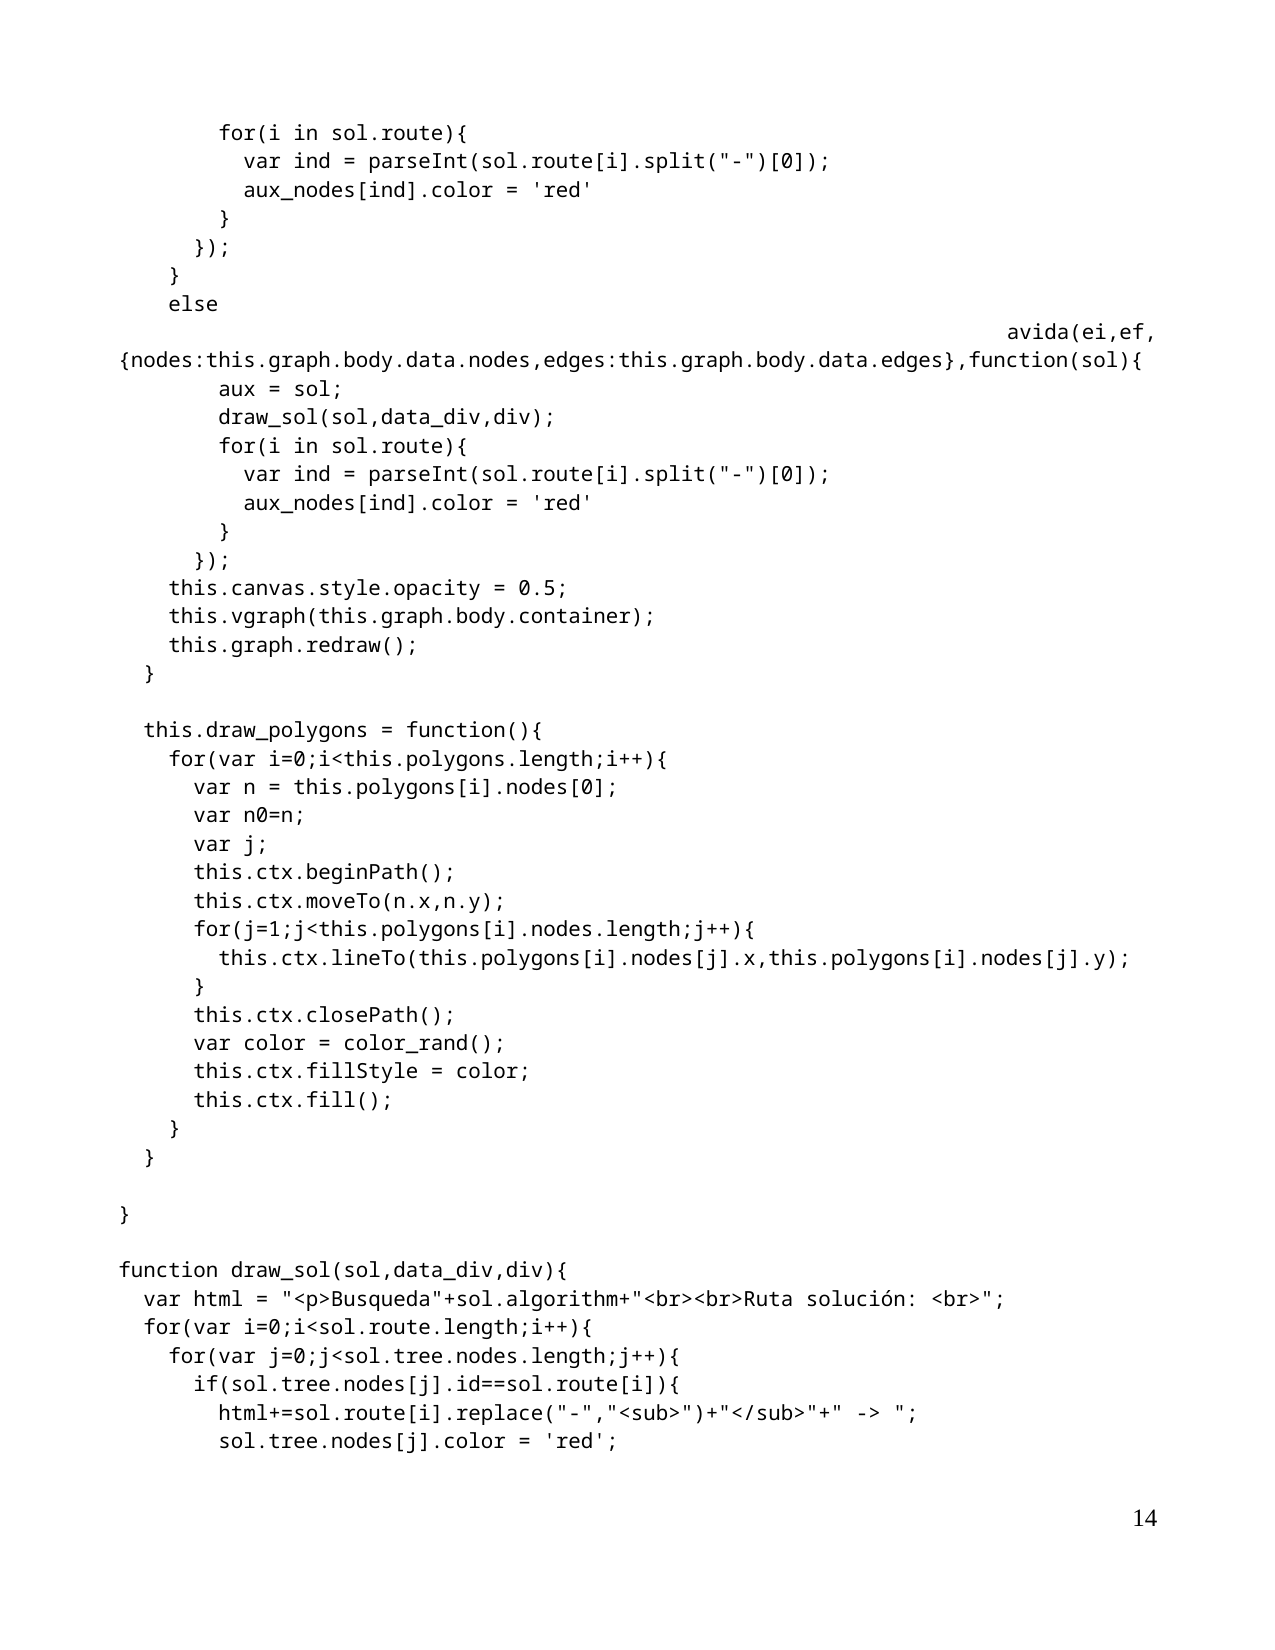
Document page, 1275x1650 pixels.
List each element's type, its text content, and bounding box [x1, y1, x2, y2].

text if(sol.tree.nodes[j].id==sol.route[i]){ [118, 1369, 1157, 1398]
text var color = color_rand(); [118, 1028, 1157, 1057]
text for(j=1;j<this.polygons[i].nodes.length;j++){ [118, 914, 1157, 943]
text for(var i=0;i<sol.route.length;i++){ [118, 1312, 1157, 1341]
text this.ctx.lineTo(this.polygons[i].nodes[j].x,this.polygons[i].nodes[j].y); [118, 943, 1157, 971]
text this.canvas.style.opacity = 0.5; [118, 573, 1157, 602]
text }); [118, 232, 1157, 260]
text html+=sol.route[i].replace("-","<sub>")+"</sub>"+" -> "; [118, 1398, 1157, 1426]
text } [118, 1142, 1157, 1170]
text var j; [118, 829, 1157, 857]
text this.ctx.beginPath(); [118, 857, 1157, 886]
text this.ctx.fillStyle = color; [118, 1057, 1157, 1085]
text } [118, 658, 1157, 687]
text var ind = parseInt(sol.route[i].split("-")[0]); [118, 147, 1157, 175]
text this.ctx.closePath(); [118, 1000, 1157, 1028]
text var n = this.polygons[i].nodes[0]; [118, 772, 1157, 801]
text function draw_sol(sol,data_div,div){ [118, 1256, 1157, 1284]
text for(i in sol.route){ [118, 431, 1157, 459]
text } [118, 203, 1157, 232]
text this.draw_polygons = function(){ [118, 715, 1157, 744]
text avida(ei,ef,{nodes:this.graph.body.data.nodes,edges:this.graph.body.data.edges},function(sol){ [118, 317, 1157, 374]
text } [118, 1113, 1157, 1142]
text aux_nodes[ind].color = 'red' [118, 488, 1157, 516]
text var html = "<p>Busqueda"+sol.algorithm+"<br><br>Ruta solución: <br>"; [118, 1284, 1157, 1312]
text for(i in sol.route){ [118, 118, 1157, 147]
text sol.tree.nodes[j].color = 'red'; [118, 1426, 1157, 1455]
text aux = sol; [118, 374, 1157, 402]
text this.ctx.fill(); [118, 1085, 1157, 1113]
text draw_sol(sol,data_div,div); [118, 402, 1157, 431]
text } [118, 1199, 1157, 1227]
text else [118, 289, 1157, 317]
text }); [118, 545, 1157, 573]
text this.vgraph(this.graph.body.container); [118, 602, 1157, 630]
text this.graph.redraw(); [118, 630, 1157, 658]
text this.ctx.moveTo(n.x,n.y); [118, 886, 1157, 914]
text for(var j=0;j<sol.tree.nodes.length;j++){ [118, 1341, 1157, 1369]
text } [118, 260, 1157, 289]
text var n0=n; [118, 801, 1157, 829]
text } [118, 516, 1157, 545]
text var ind = parseInt(sol.route[i].split("-")[0]); [118, 459, 1157, 488]
text aux_nodes[ind].color = 'red' [118, 175, 1157, 203]
text } [118, 971, 1157, 1000]
text for(var i=0;i<this.polygons.length;i++){ [118, 744, 1157, 772]
